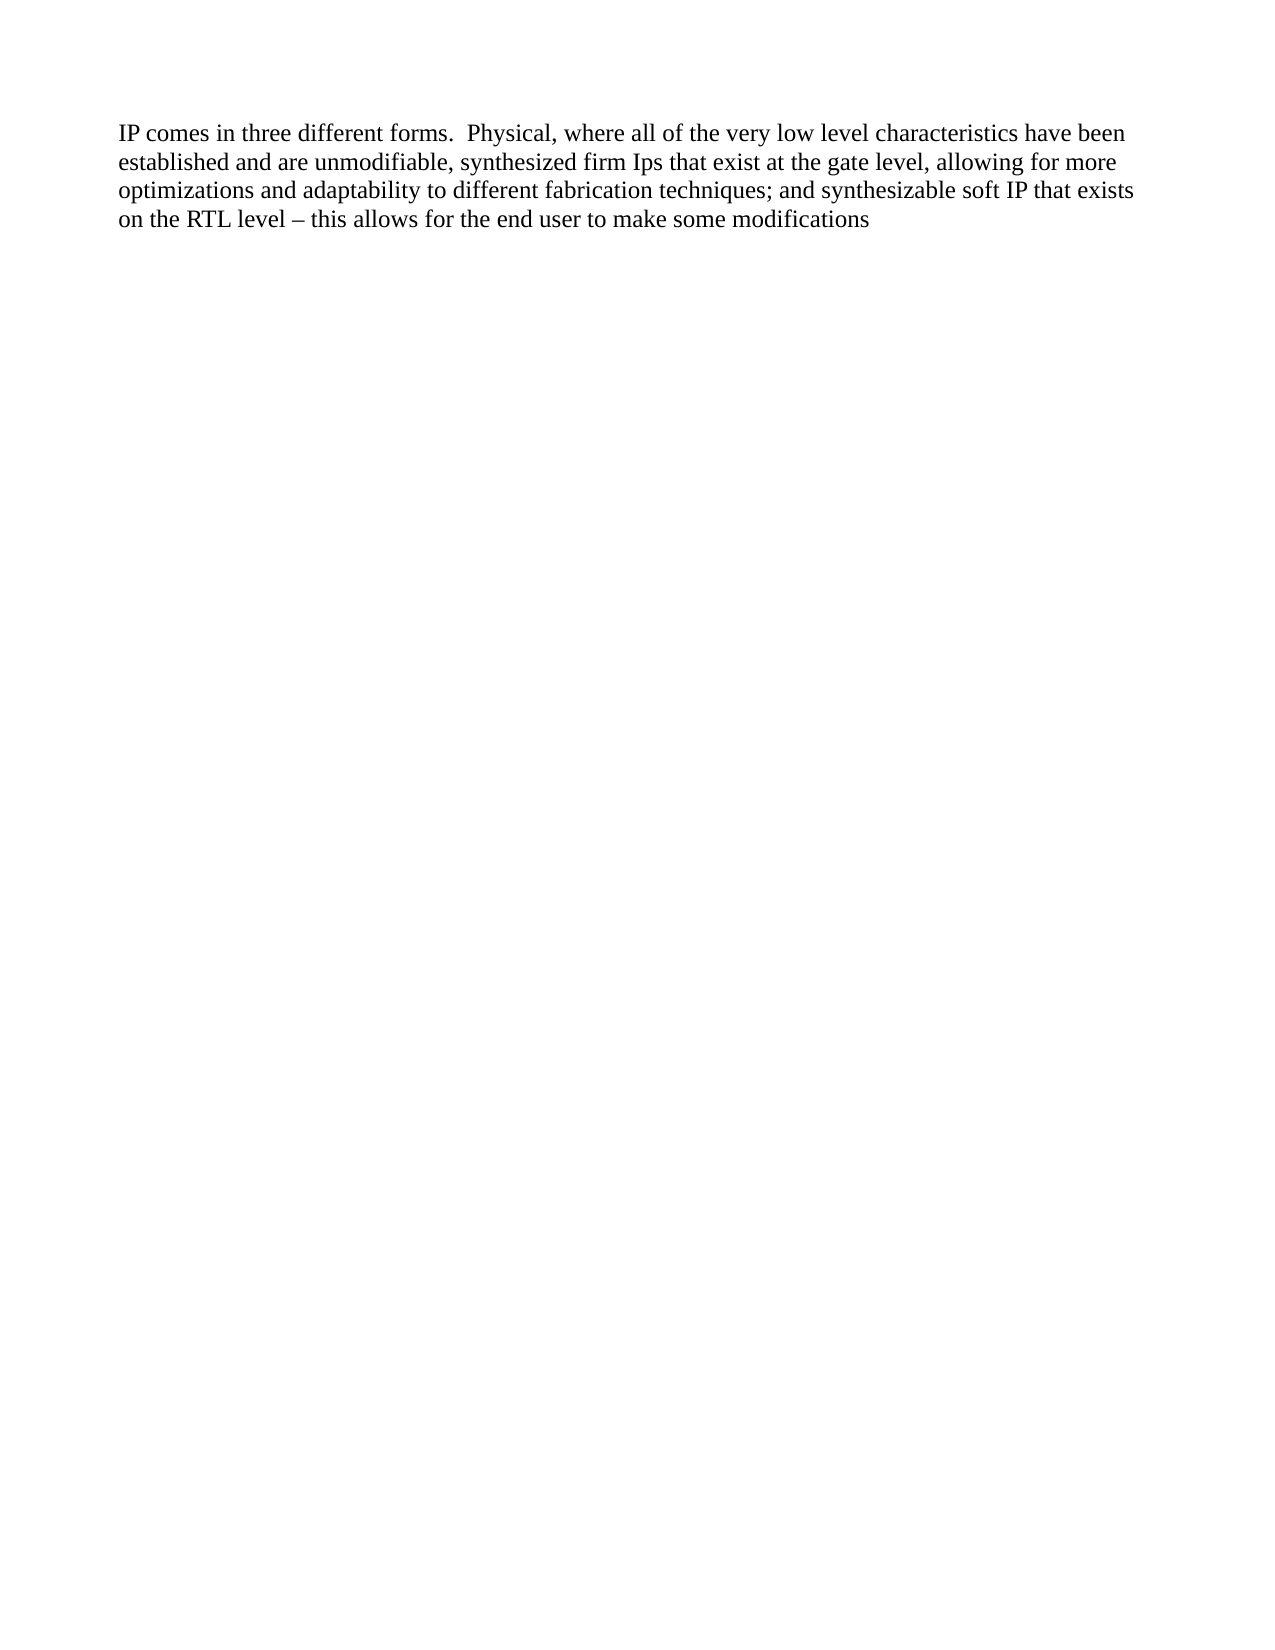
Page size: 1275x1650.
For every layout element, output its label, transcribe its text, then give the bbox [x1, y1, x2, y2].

text IP comes in three different forms. Physical, where all of the very low level characteristics have been established and are unmodifiable, synthesized firm Ips that exist at the gate level, allowing for more optimizations and adaptability to different fabrication techniques; and synthesizable soft IP that exists on the RTL level – this allows for the end user to make some modifications [118, 118, 1157, 233]
